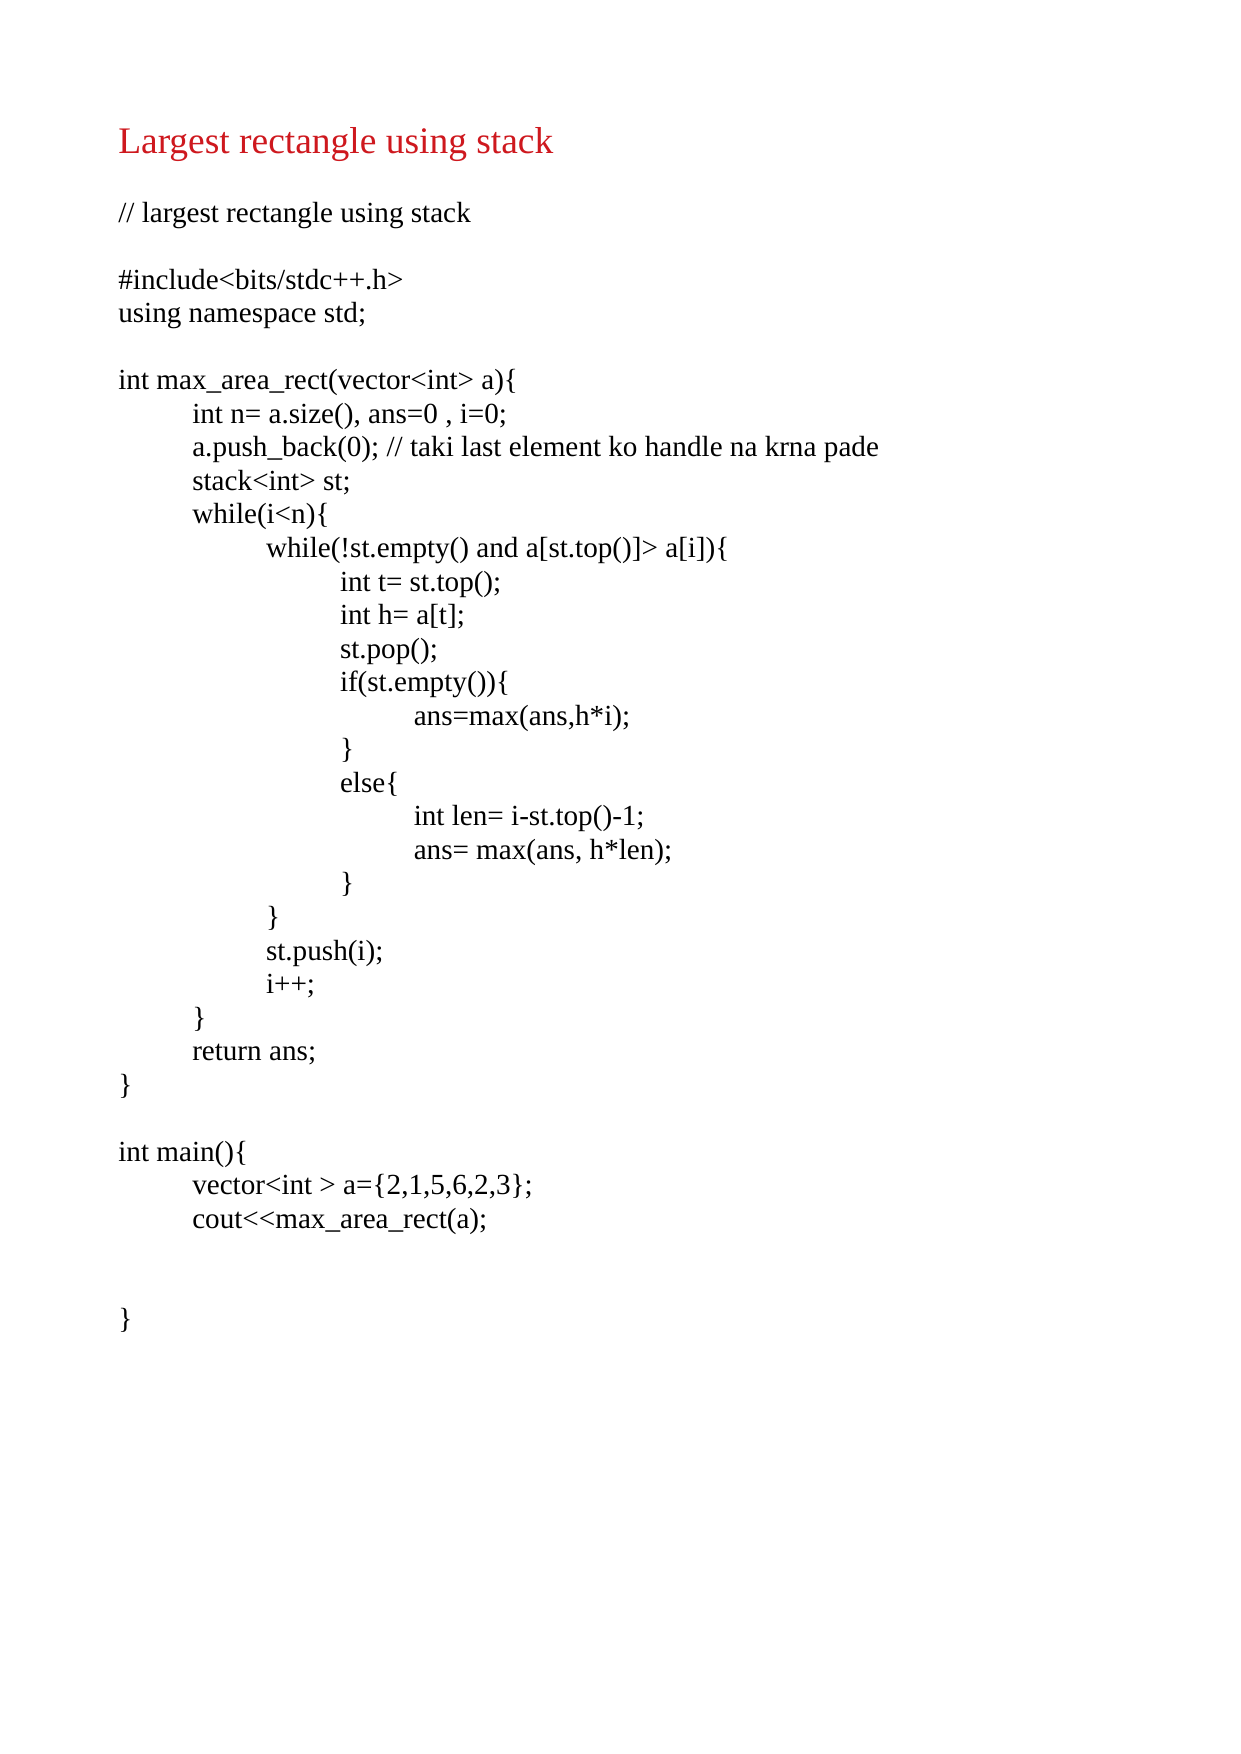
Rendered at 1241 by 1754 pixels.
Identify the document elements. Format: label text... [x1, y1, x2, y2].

text while(i<n){ [118, 497, 1122, 530]
text stack<int> st; [118, 463, 1122, 497]
text int n= a.size(), ans=0 , i=0; [118, 396, 1122, 429]
text } [118, 899, 1122, 933]
text cout<<max_area_rect(a); [118, 1201, 1122, 1234]
text } [118, 1067, 1122, 1100]
text } [118, 731, 1122, 765]
text ans= max(ans, h*len); [118, 832, 1122, 866]
text a.push_back(0); // taki last element ko handle na krna pade [118, 429, 1122, 463]
text if(st.empty()){ [118, 664, 1122, 698]
text Largest rectangle using stack [118, 118, 1122, 161]
text ans=max(ans,h*i); [118, 698, 1122, 731]
text vector<int > a={2,1,5,6,2,3}; [118, 1167, 1122, 1201]
text } [118, 1000, 1122, 1033]
text return ans; [118, 1033, 1122, 1067]
text } [118, 1302, 1122, 1335]
text int len= i-st.top()-1; [118, 798, 1122, 832]
text while(!st.empty() and a[st.top()]> a[i]){ [118, 530, 1122, 564]
text else{ [118, 765, 1122, 798]
text // largest rectangle using stack [118, 195, 1122, 228]
text st.push(i); [118, 933, 1122, 966]
text int t= st.top(); [118, 564, 1122, 597]
text #include<bits/stdc++.h> [118, 262, 1122, 295]
text } [118, 866, 1122, 899]
text int max_area_rect(vector<int> a){ [118, 362, 1122, 396]
text int h= a[t]; [118, 597, 1122, 631]
text using namespace std; [118, 295, 1122, 329]
text i++; [118, 966, 1122, 1000]
text int main(){ [118, 1134, 1122, 1167]
text st.pop(); [118, 631, 1122, 664]
